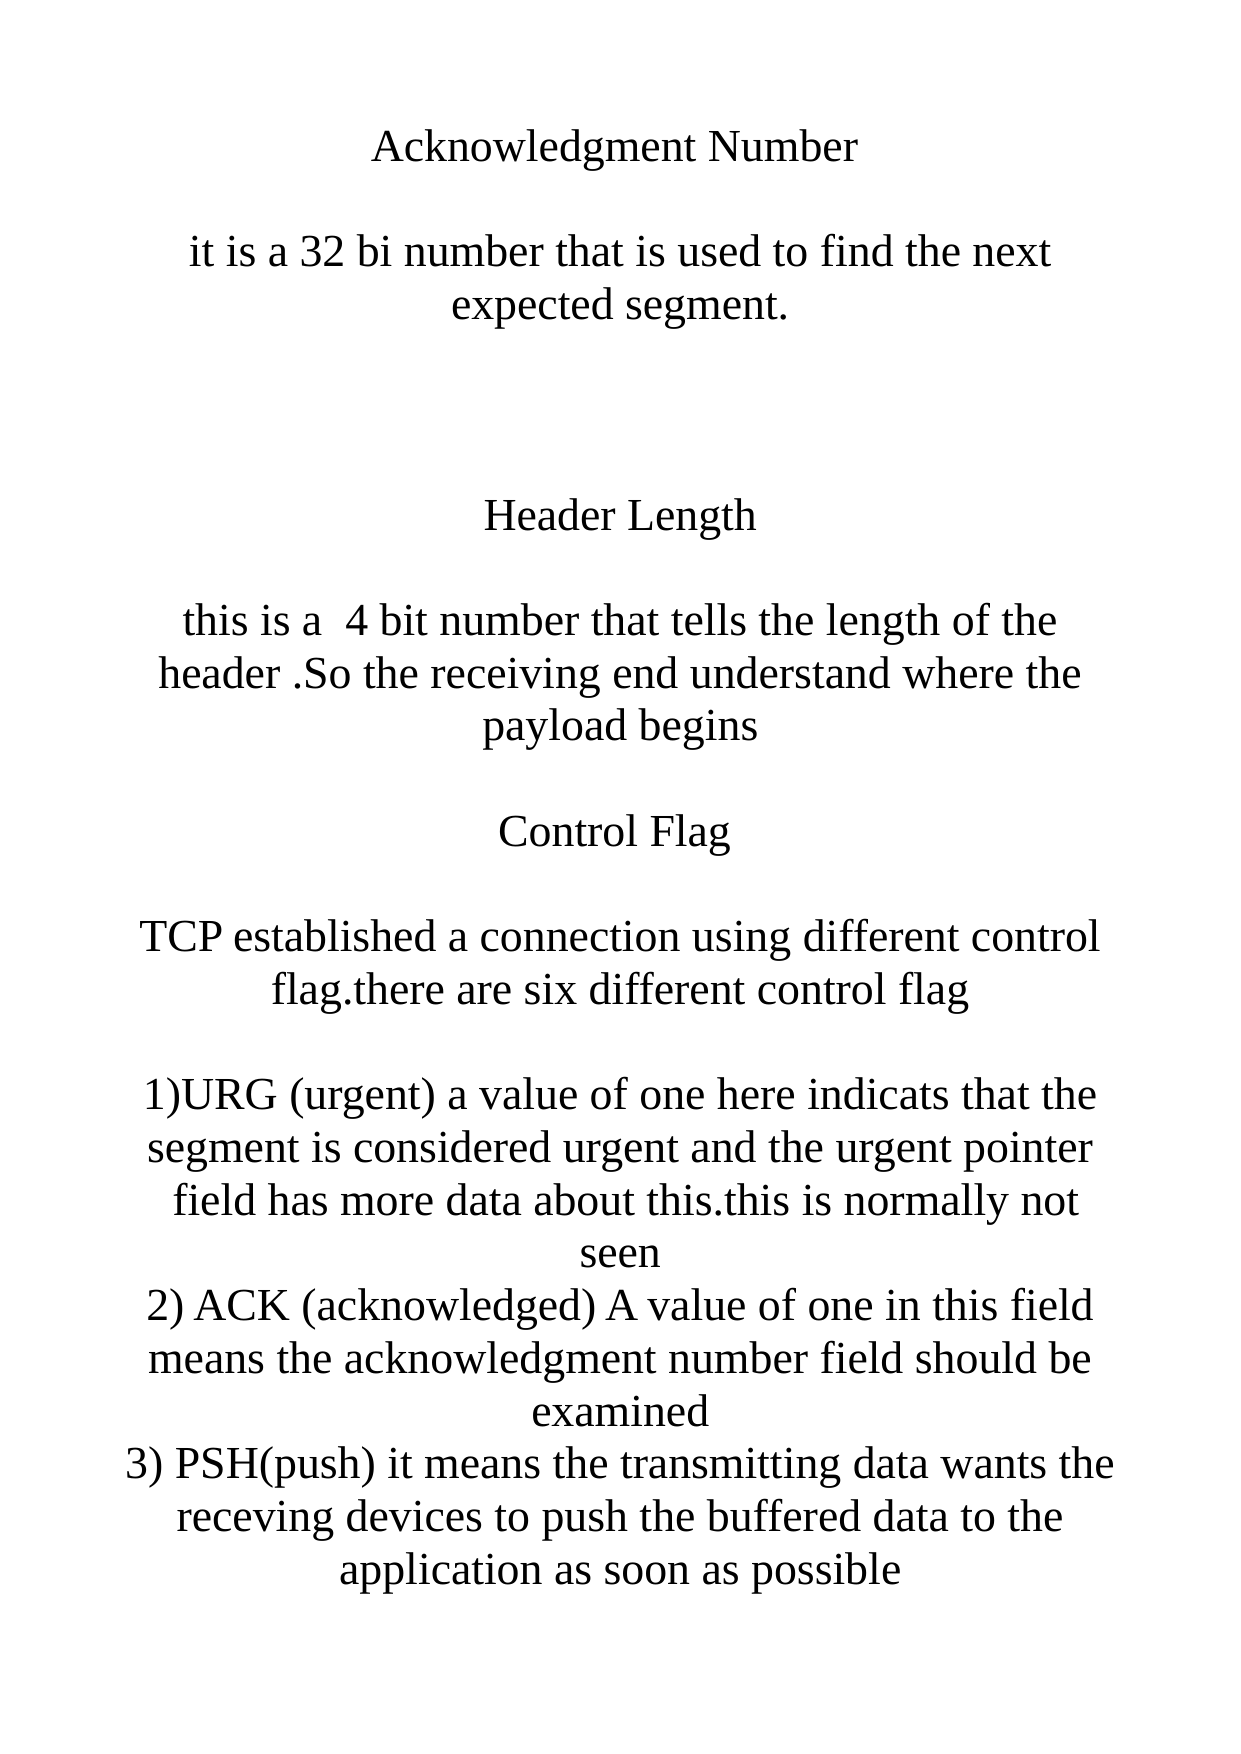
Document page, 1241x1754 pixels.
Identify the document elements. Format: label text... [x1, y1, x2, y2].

text this is a 4 bit number that tells the length of the header .So the receiving end understand where the payload begins [118, 592, 1122, 751]
text 1)URG (urgent) a value of one here indicats that the segment is considered urgent and the urgent pointer [118, 1067, 1122, 1172]
text TCP established a connection using different control flag.there are six different control flag [118, 909, 1122, 1014]
text 2) ACK (acknowledged) A value of one in this field means the acknowledgment number field should be examined [118, 1278, 1122, 1436]
text Acknowledgment Number [118, 118, 1122, 171]
text Header Length [118, 487, 1122, 540]
text it is a 32 bi number that is used to find the next expected segment. [118, 223, 1122, 329]
text 3) PSH(push) it means the transmitting data wants the receving devices to push the buffered data to the application as soon as possible [118, 1436, 1122, 1594]
text field has more data about this.this is normally not seen [118, 1172, 1122, 1278]
text Control Flag [118, 803, 1122, 856]
